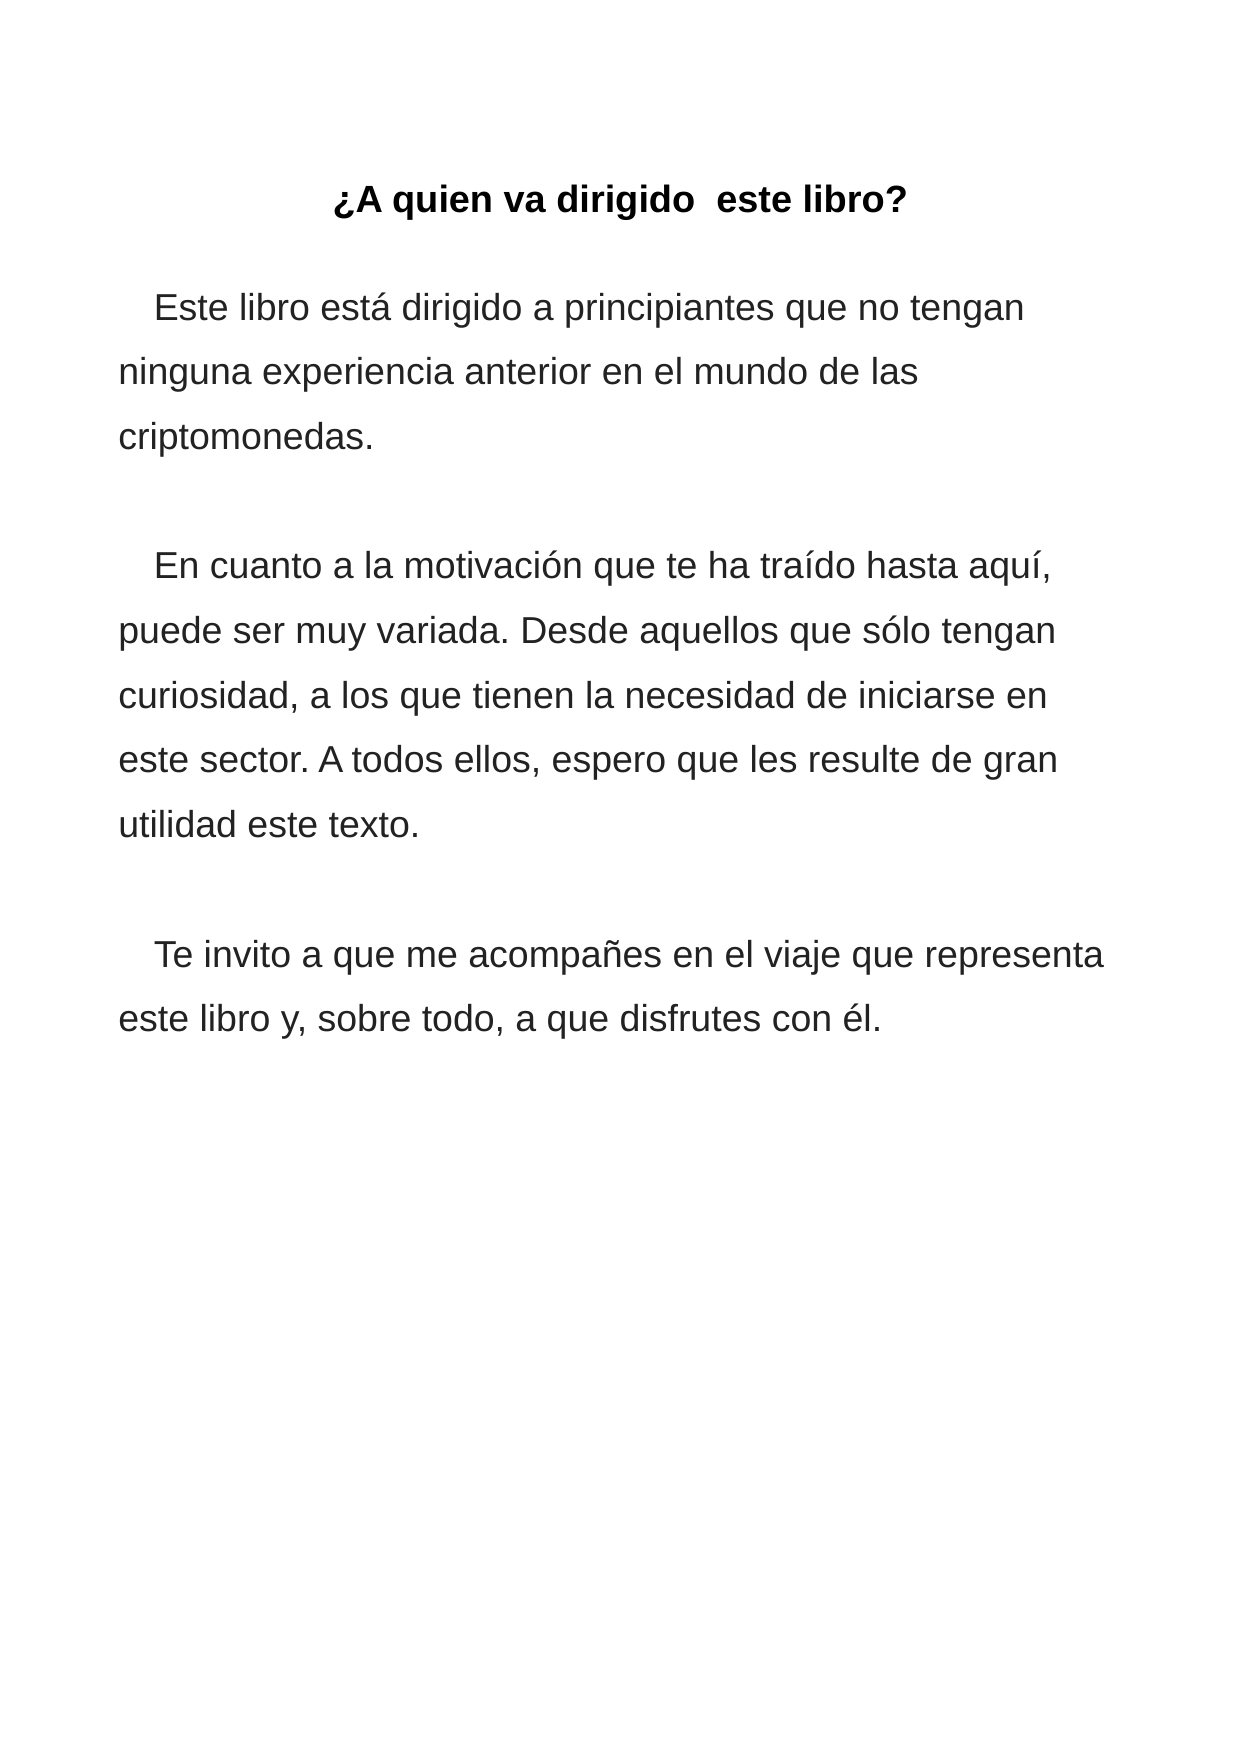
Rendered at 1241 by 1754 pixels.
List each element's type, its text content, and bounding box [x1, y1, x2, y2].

text En cuanto a la motivación que te ha traído hasta aquí, puede ser muy variada. Desde aquellos que sólo tengan curiosidad, a los que tienen la necesidad de iniciarse en este sector. A todos ellos, espero que les resulte de gran utilidad este texto. [118, 544, 1122, 846]
subtitle Este libro está dirigido a principiantes que no tengan ninguna experiencia anterior en el mundo de las criptomonedas. [118, 285, 1122, 457]
text Te invito a que me acompañes en el viaje que representa este libro y, sobre todo, a que disfrutes con él. [118, 932, 1122, 1039]
subtitle ¿A quien va dirigido este libro? [118, 176, 1122, 220]
